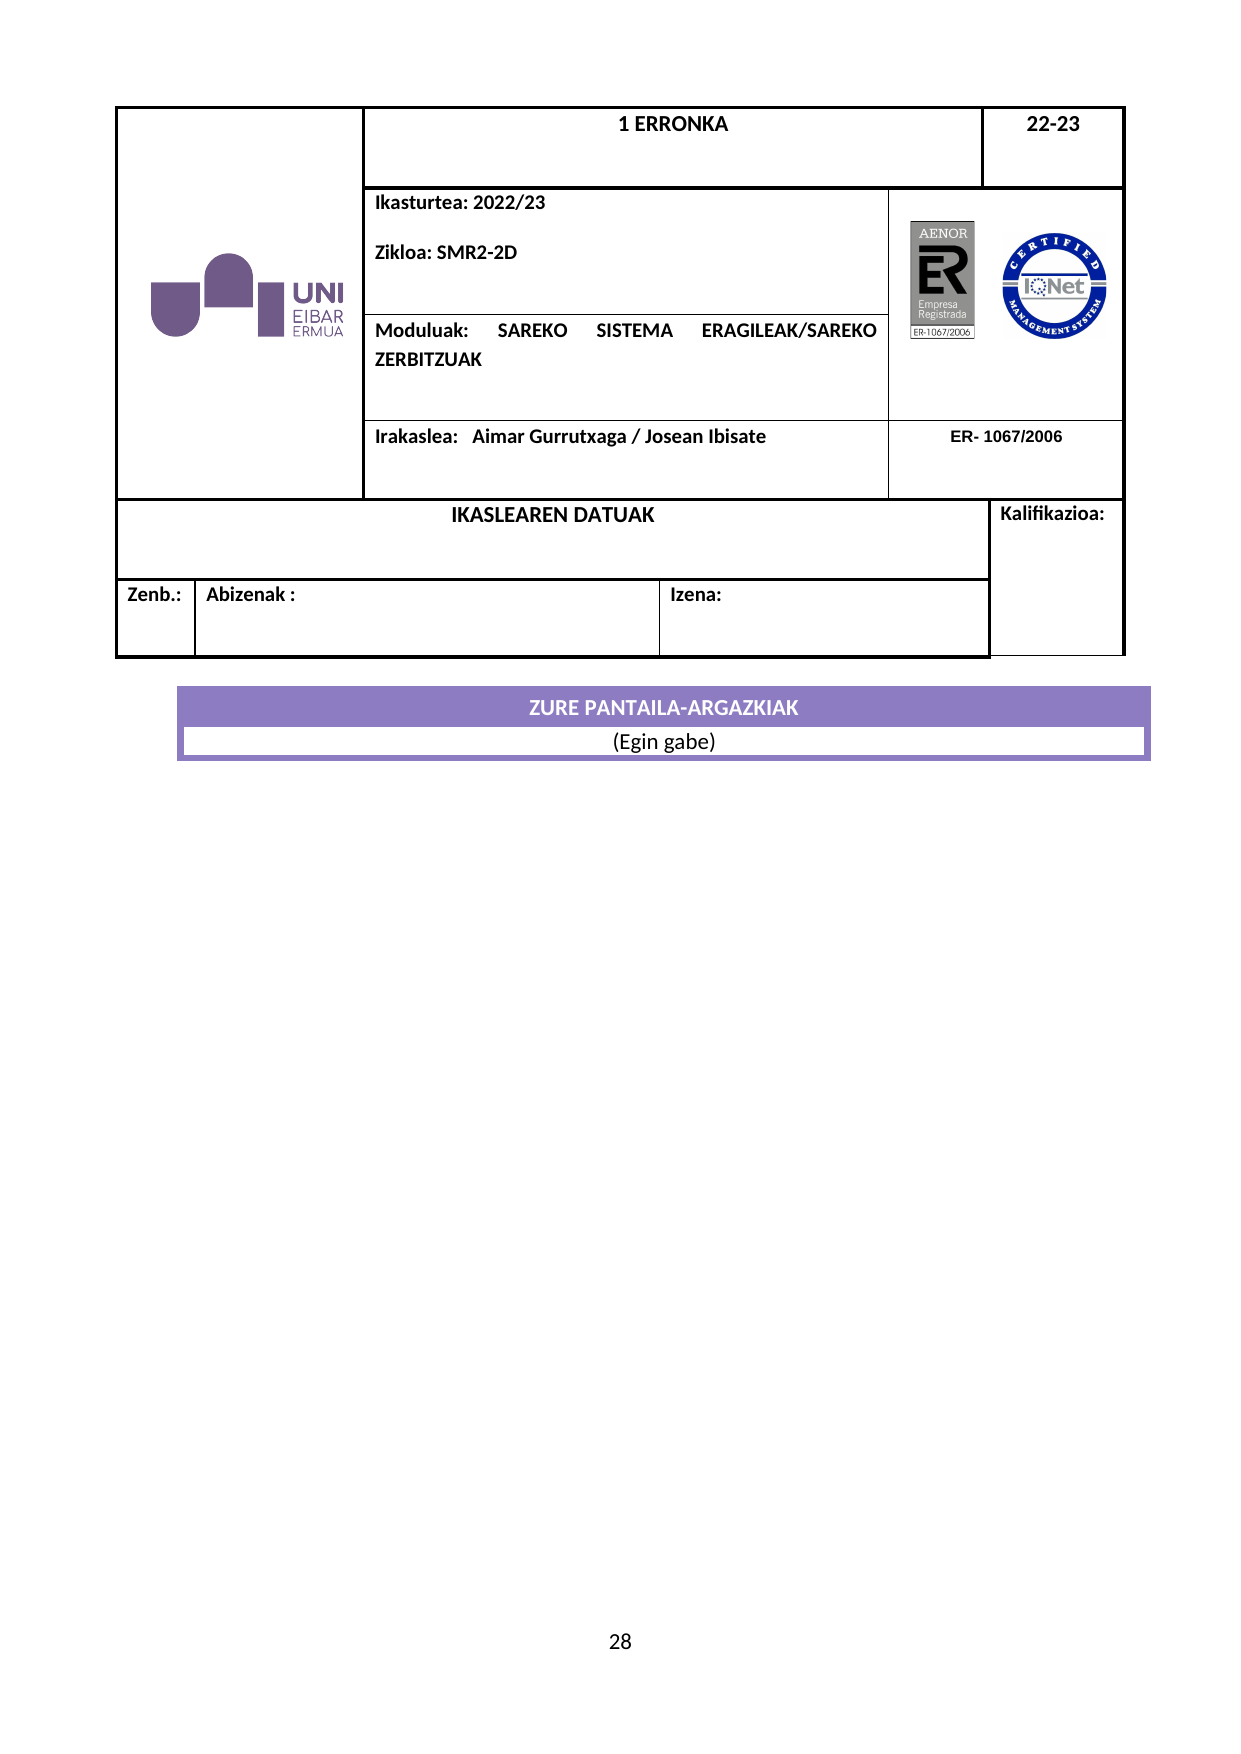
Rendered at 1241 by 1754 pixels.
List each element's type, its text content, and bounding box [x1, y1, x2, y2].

picture [1002, 233, 1107, 339]
table_cell (Egin gabe) [184, 727, 1144, 755]
picture [127, 246, 364, 346]
picture [910, 221, 975, 339]
table_header ZURE PANTAILA-ARGAZKIAK [184, 693, 1144, 721]
